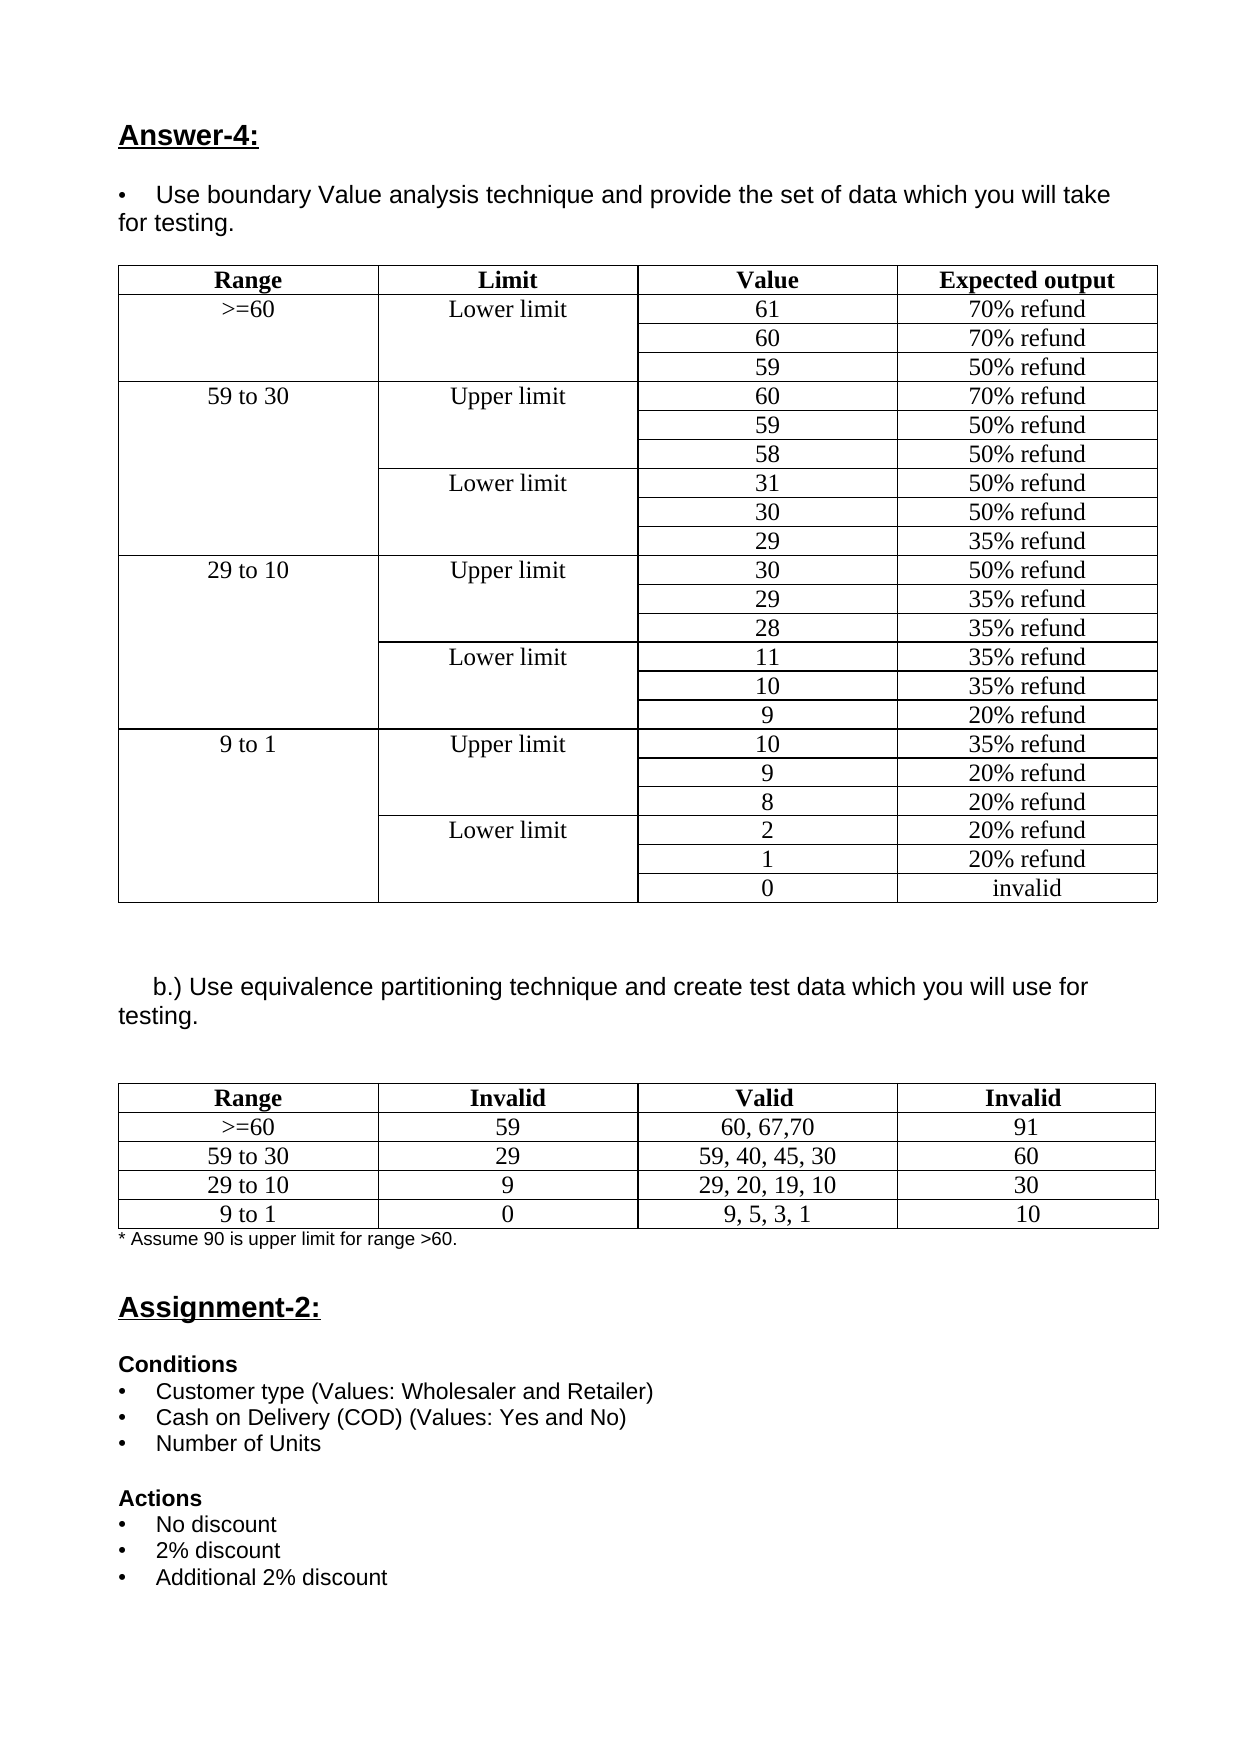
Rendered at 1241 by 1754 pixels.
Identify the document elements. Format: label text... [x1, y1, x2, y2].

table_cell 29 to 10 [119, 556, 378, 728]
table_cell 60 [639, 382, 897, 410]
table_header Expected output [898, 266, 1157, 294]
list Customer type (Values: Wholesaler and Retailer) [81, 1378, 1122, 1404]
list Number of Units [81, 1430, 1122, 1457]
table_cell 9, 5, 3, 1 [639, 1200, 897, 1228]
table_cell 59 to 30 [119, 1142, 378, 1170]
table_cell 20% refund [898, 845, 1157, 873]
text b.) Use equivalence partitioning technique and create test data which you will use for testing. [118, 972, 1122, 1030]
table_cell 20% refund [898, 701, 1157, 728]
table_cell 50% refund [898, 556, 1157, 584]
table_cell 9 [639, 701, 897, 728]
table_cell 35% refund [898, 730, 1157, 757]
table_cell 70% refund [898, 295, 1157, 323]
table_cell 91 [898, 1113, 1155, 1141]
table_cell 50% refund [898, 440, 1157, 468]
table_cell 35% refund [898, 643, 1157, 670]
table_cell 30 [898, 1171, 1155, 1199]
table_cell 0 [639, 874, 897, 902]
text Actions [118, 1485, 1122, 1511]
table_cell >=60 [119, 1113, 378, 1141]
list Use boundary Value analysis technique and provide the set of data which you will take for testing. [81, 180, 1122, 237]
table_cell 9 [379, 1171, 637, 1199]
table_cell 35% refund [898, 585, 1157, 613]
table_header Invalid [379, 1084, 637, 1112]
table_cell 8 [639, 787, 897, 815]
table_cell 29 [379, 1142, 637, 1170]
table_cell 35% refund [898, 672, 1157, 699]
table_cell 20% refund [898, 759, 1157, 786]
text Conditions [118, 1351, 1122, 1378]
list No discount [81, 1511, 1122, 1537]
table_cell Upper limit [379, 730, 637, 815]
table_cell 9 to 1 [119, 730, 378, 902]
table_cell 11 [639, 643, 897, 670]
table_cell 31 [639, 469, 897, 497]
table_cell 29 [639, 527, 897, 555]
table_cell 9 to 1 [119, 1200, 378, 1228]
table_cell 2 [639, 816, 897, 844]
table_cell Lower limit [379, 643, 637, 728]
table_cell Upper limit [379, 382, 637, 468]
table_cell 28 [639, 614, 897, 641]
table_header Valid [639, 1084, 897, 1112]
text Assignment-2: [118, 1290, 1122, 1323]
table_cell 10 [639, 672, 897, 699]
table_cell 70% refund [898, 382, 1157, 410]
table_cell 60, 67,70 [639, 1113, 897, 1141]
table_cell 29 [639, 585, 897, 613]
list 2% discount [81, 1537, 1122, 1564]
table_cell 59 to 30 [119, 382, 378, 555]
table_cell 35% refund [898, 527, 1157, 555]
table_cell 50% refund [898, 411, 1157, 439]
table_cell 60 [898, 1142, 1155, 1170]
table_cell 59 [639, 411, 897, 439]
text Answer-4: [118, 118, 1122, 152]
table_cell 29, 20, 19, 10 [639, 1171, 897, 1199]
table_header Invalid [898, 1084, 1155, 1112]
table_header Range [119, 266, 378, 294]
table_cell >=60 [119, 295, 378, 381]
table_cell Lower limit [379, 816, 637, 902]
table_cell 50% refund [898, 469, 1157, 497]
table_cell 9 [639, 759, 897, 786]
table_cell 0 [379, 1200, 637, 1228]
table_cell Lower limit [379, 469, 637, 555]
table_cell 70% refund [898, 324, 1157, 352]
table_cell 10 [898, 1200, 1158, 1228]
table_header Range [119, 1084, 378, 1112]
table_cell 50% refund [898, 353, 1157, 381]
list Cash on Delivery (COD) (Values: Yes and No) [81, 1404, 1122, 1430]
table_cell 50% refund [898, 498, 1157, 526]
table_header Value [639, 266, 897, 294]
table_cell 35% refund [898, 614, 1157, 641]
table_cell 61 [639, 295, 897, 323]
table_cell 10 [639, 730, 897, 757]
text * Assume 90 is upper limit for range >60. [118, 1229, 1122, 1277]
table_cell 30 [639, 498, 897, 526]
table_cell 29 to 10 [119, 1171, 378, 1199]
table_cell 60 [639, 324, 897, 352]
table_cell 59, 40, 45, 30 [639, 1142, 897, 1170]
table_cell Lower limit [379, 295, 637, 381]
table_cell 20% refund [898, 787, 1157, 815]
table_header Limit [379, 266, 637, 294]
table_cell 59 [639, 353, 897, 381]
table_cell 20% refund [898, 816, 1157, 844]
table_cell 59 [379, 1113, 637, 1141]
table_cell invalid [898, 874, 1157, 902]
table_cell 1 [639, 845, 897, 873]
table_cell Upper limit [379, 556, 637, 641]
list Additional 2% discount [81, 1564, 1122, 1590]
table_cell 30 [639, 556, 897, 584]
table_cell 58 [639, 440, 897, 468]
